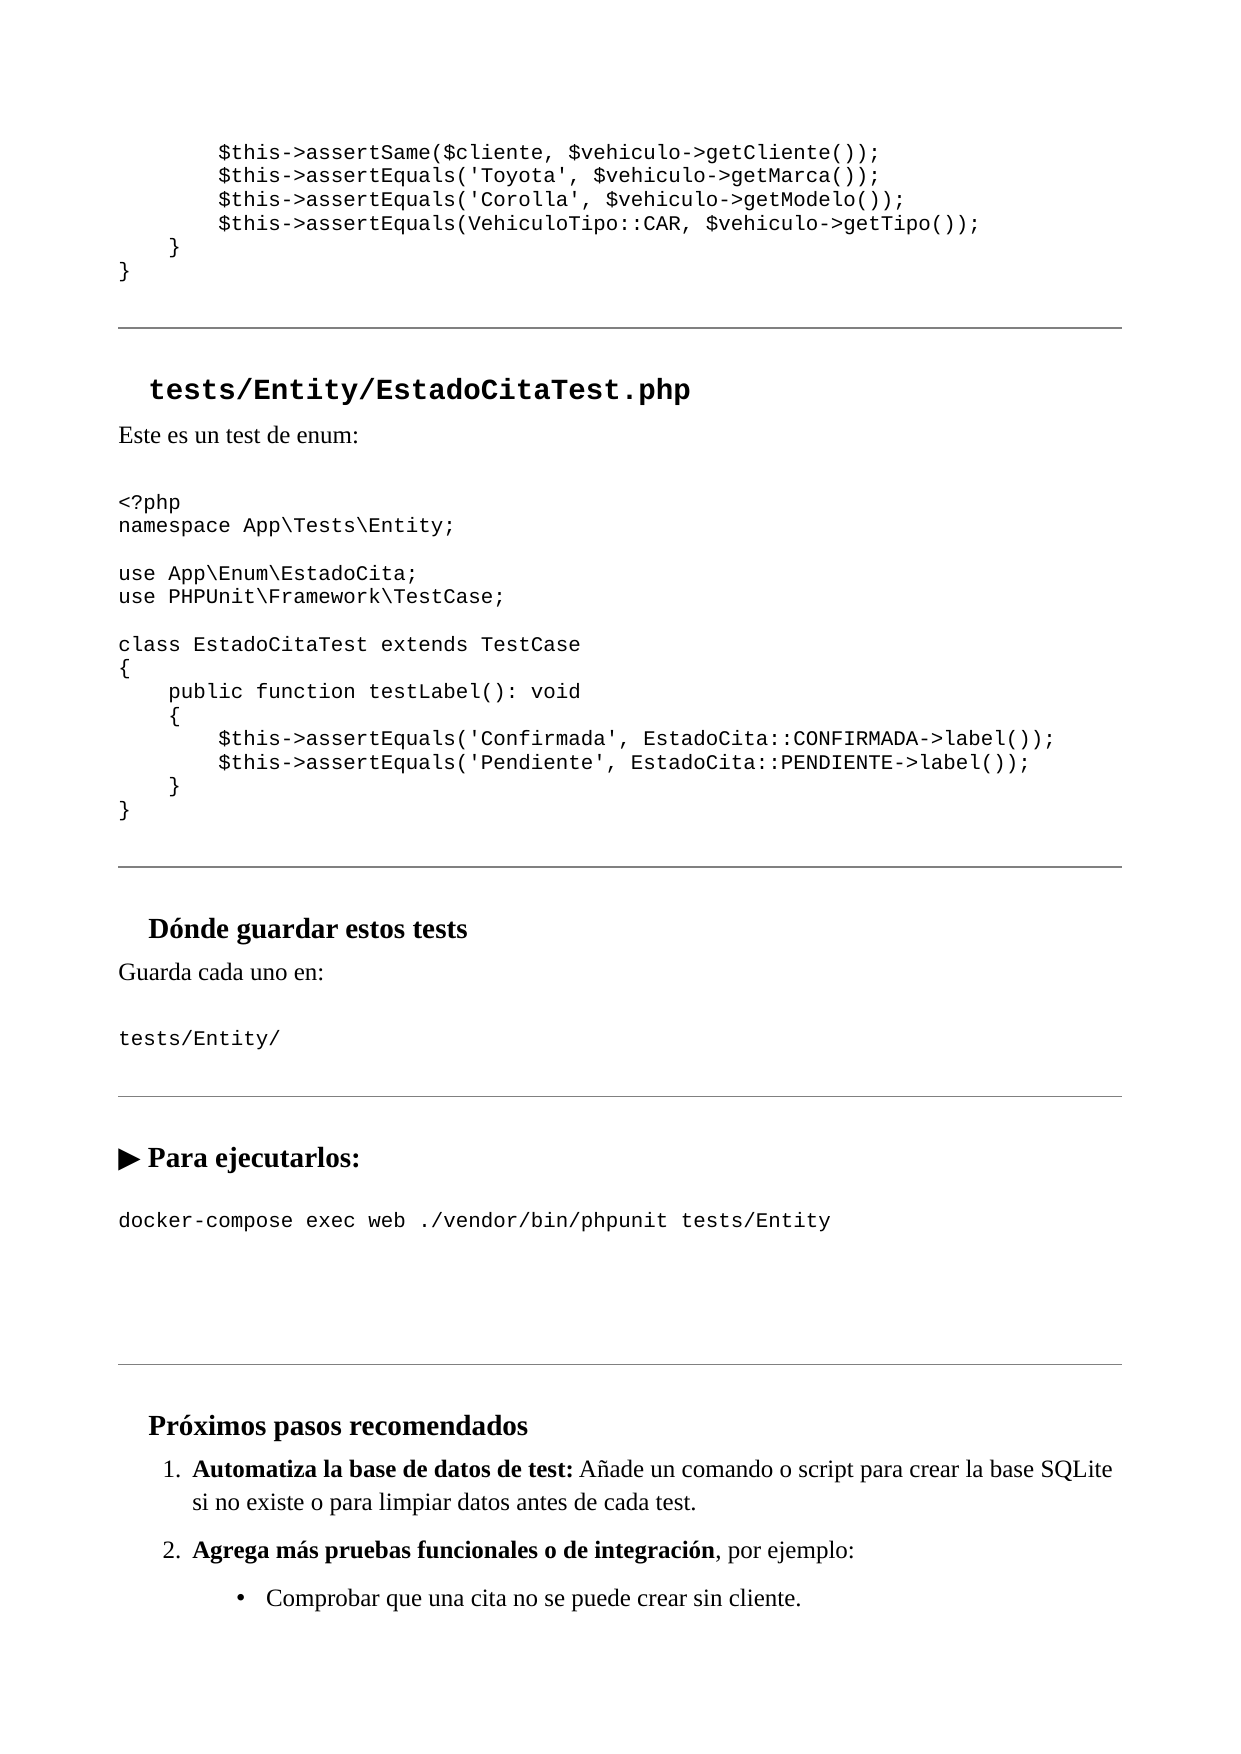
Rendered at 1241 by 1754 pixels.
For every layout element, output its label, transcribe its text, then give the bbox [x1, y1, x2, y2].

subtitle ✅ Próximos pasos recomendados [118, 1408, 1122, 1442]
text use App\Enum\EstadoCita; [118, 563, 1122, 586]
text } [118, 260, 1122, 284]
list Automatiza la base de datos de test: Añade un comando o script para crear la base SQLite si no existe o para limpiar datos antes de cada test. [162, 1454, 1122, 1516]
list Agrega más pruebas funcionales o de integración, por ejemplo: [162, 1535, 1122, 1564]
text class EstadoCitaTest extends TestCase [118, 634, 1122, 657]
text { [118, 657, 1122, 681]
text use PHPUnit\Framework\TestCase; [118, 586, 1122, 610]
subtitle ✅ tests/Entity/EstadoCitaTest.php [118, 372, 1122, 408]
text } [118, 776, 1122, 799]
text Este es un test de enum: [118, 421, 1122, 449]
text $this->assertEquals('Toyota', $vehiculo->getMarca()); [118, 165, 1122, 189]
text docker-compose exec web ./vendor/bin/phpunit tests/Entity [118, 1210, 1122, 1234]
text { [118, 704, 1122, 728]
text } [118, 799, 1122, 823]
text $this->assertEquals('Corolla', $vehiculo->getModelo()); [118, 189, 1122, 213]
text $this->assertEquals('Confirmada', EstadoCita::CONFIRMADA->label()); [118, 728, 1122, 752]
subtitle 📁 Dónde guardar estos tests [118, 911, 1122, 945]
list Comprobar que una cita no se puede crear sin cliente. [236, 1583, 1122, 1611]
text $this->assertEquals('Pendiente', EstadoCita::PENDIENTE->label()); [118, 752, 1122, 776]
text Guarda cada uno en: [118, 957, 1122, 986]
subtitle ▶️ Para ejecutarlos: [118, 1140, 1122, 1174]
text $this->assertEquals(VehiculoTipo::CAR, $vehiculo->getTipo()); [118, 213, 1122, 236]
text <?php [118, 492, 1122, 515]
text } [118, 236, 1122, 260]
text $this->assertSame($cliente, $vehiculo->getCliente()); [118, 142, 1122, 165]
text namespace App\Tests\Entity; [118, 515, 1122, 539]
text tests/Entity/ [118, 1028, 1122, 1052]
text public function testLabel(): void [118, 681, 1122, 704]
